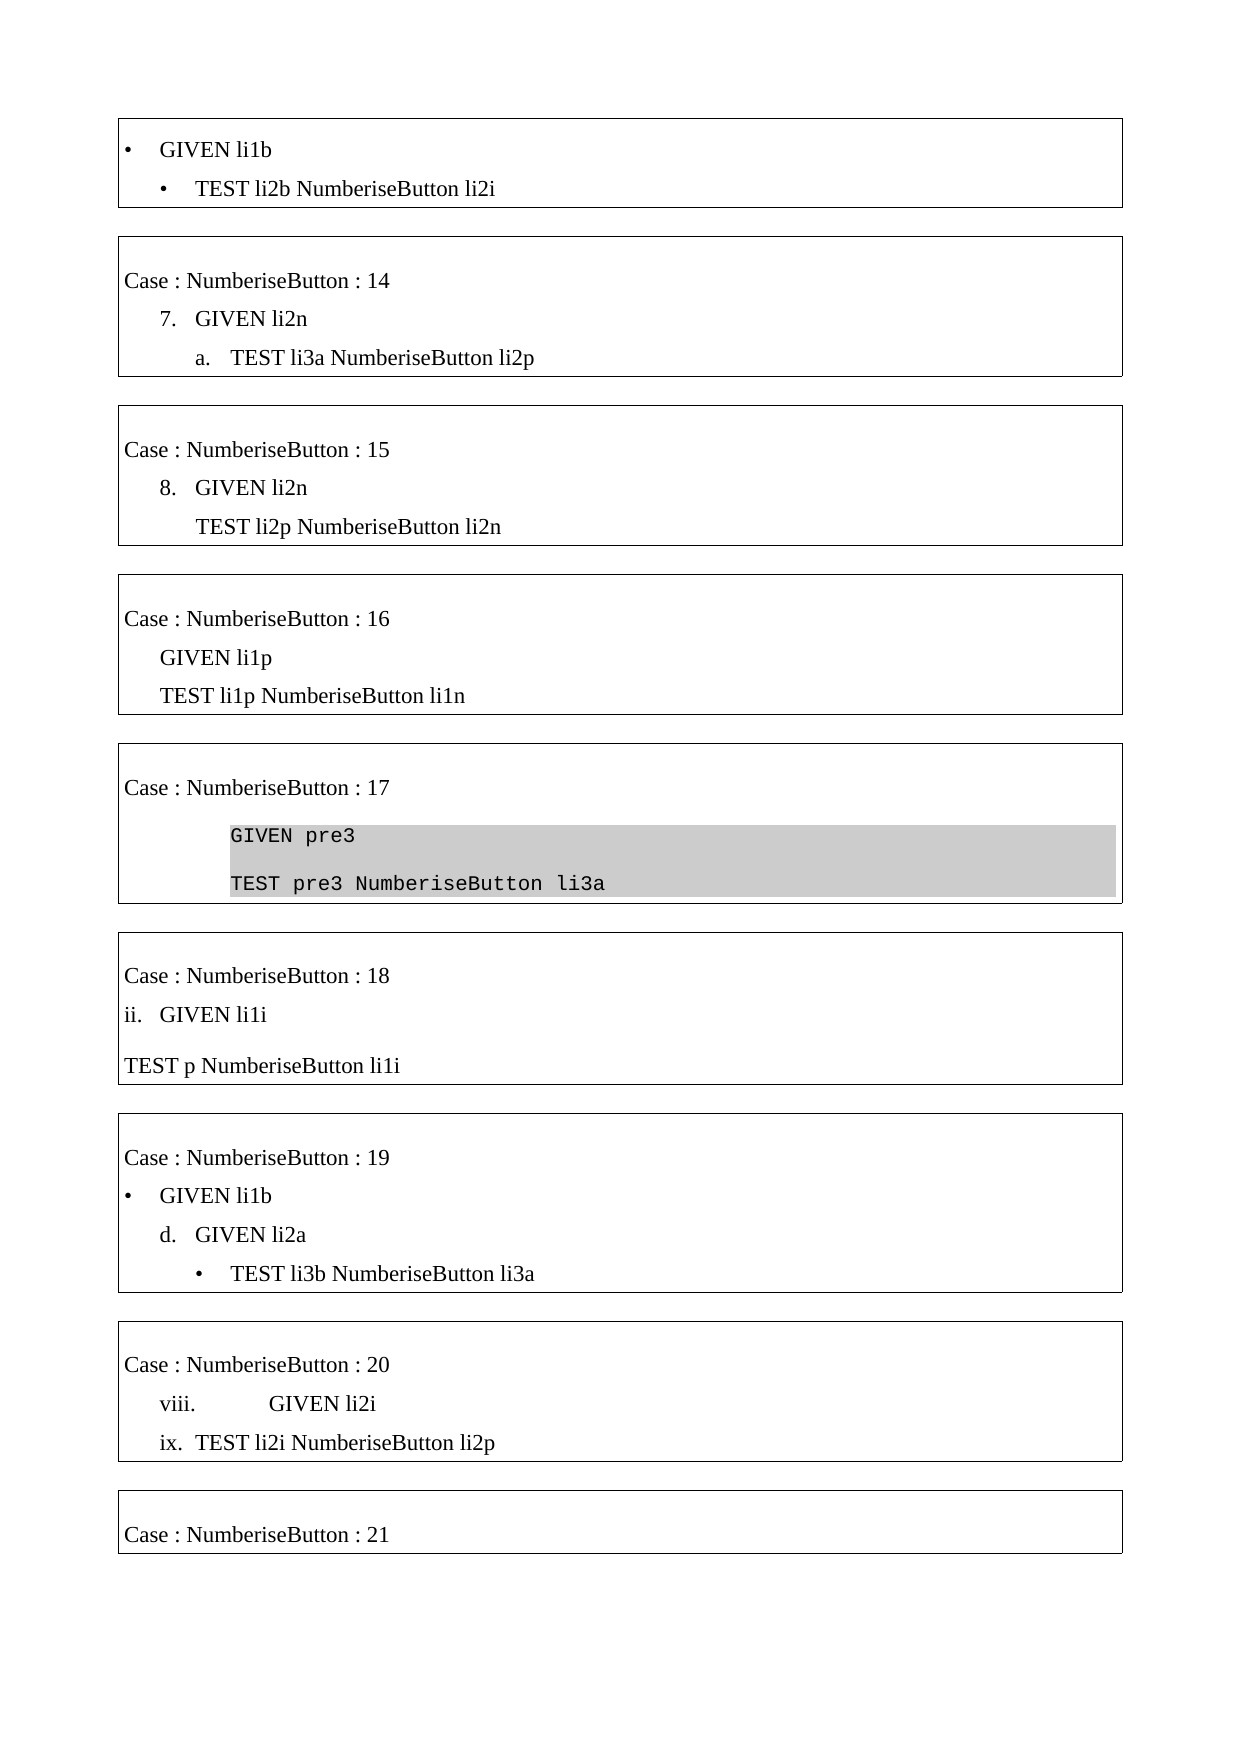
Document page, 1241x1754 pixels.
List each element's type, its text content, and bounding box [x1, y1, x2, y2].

table_header Case : NumberiseButton : 15 GIVEN li2n TEST li2p NumberiseButton li2n [119, 406, 1122, 545]
table_header Case : NumberiseButton : 19 GIVEN li1b GIVEN li2a TEST li3b NumberiseButton li3a [119, 1114, 1122, 1292]
table_header Case : NumberiseButton : 18 GIVEN li1i TEST p NumberiseButton li1i [119, 933, 1122, 1084]
table_header Case : NumberiseButton : 13 GIVEN li1b TEST li2b NumberiseButton li2i [119, 119, 1122, 207]
table_header Case : NumberiseButton : 16 GIVEN li1p TEST li1p NumberiseButton li1n [119, 575, 1122, 714]
table_header Case : NumberiseButton : 14 GIVEN li2n TEST li3a NumberiseButton li2p [119, 237, 1122, 376]
table_header Case : NumberiseButton : 20 GIVEN li2i TEST li2i NumberiseButton li2p [119, 1322, 1122, 1461]
table_header Case : NumberiseButton : 17 GIVEN pre3 TEST pre3 NumberiseButton li3a [119, 744, 1122, 903]
table_header Case : NumberiseButton : 21 GIVEN h1n TEST h2n NumberiseButton h2 [119, 1491, 1122, 1553]
